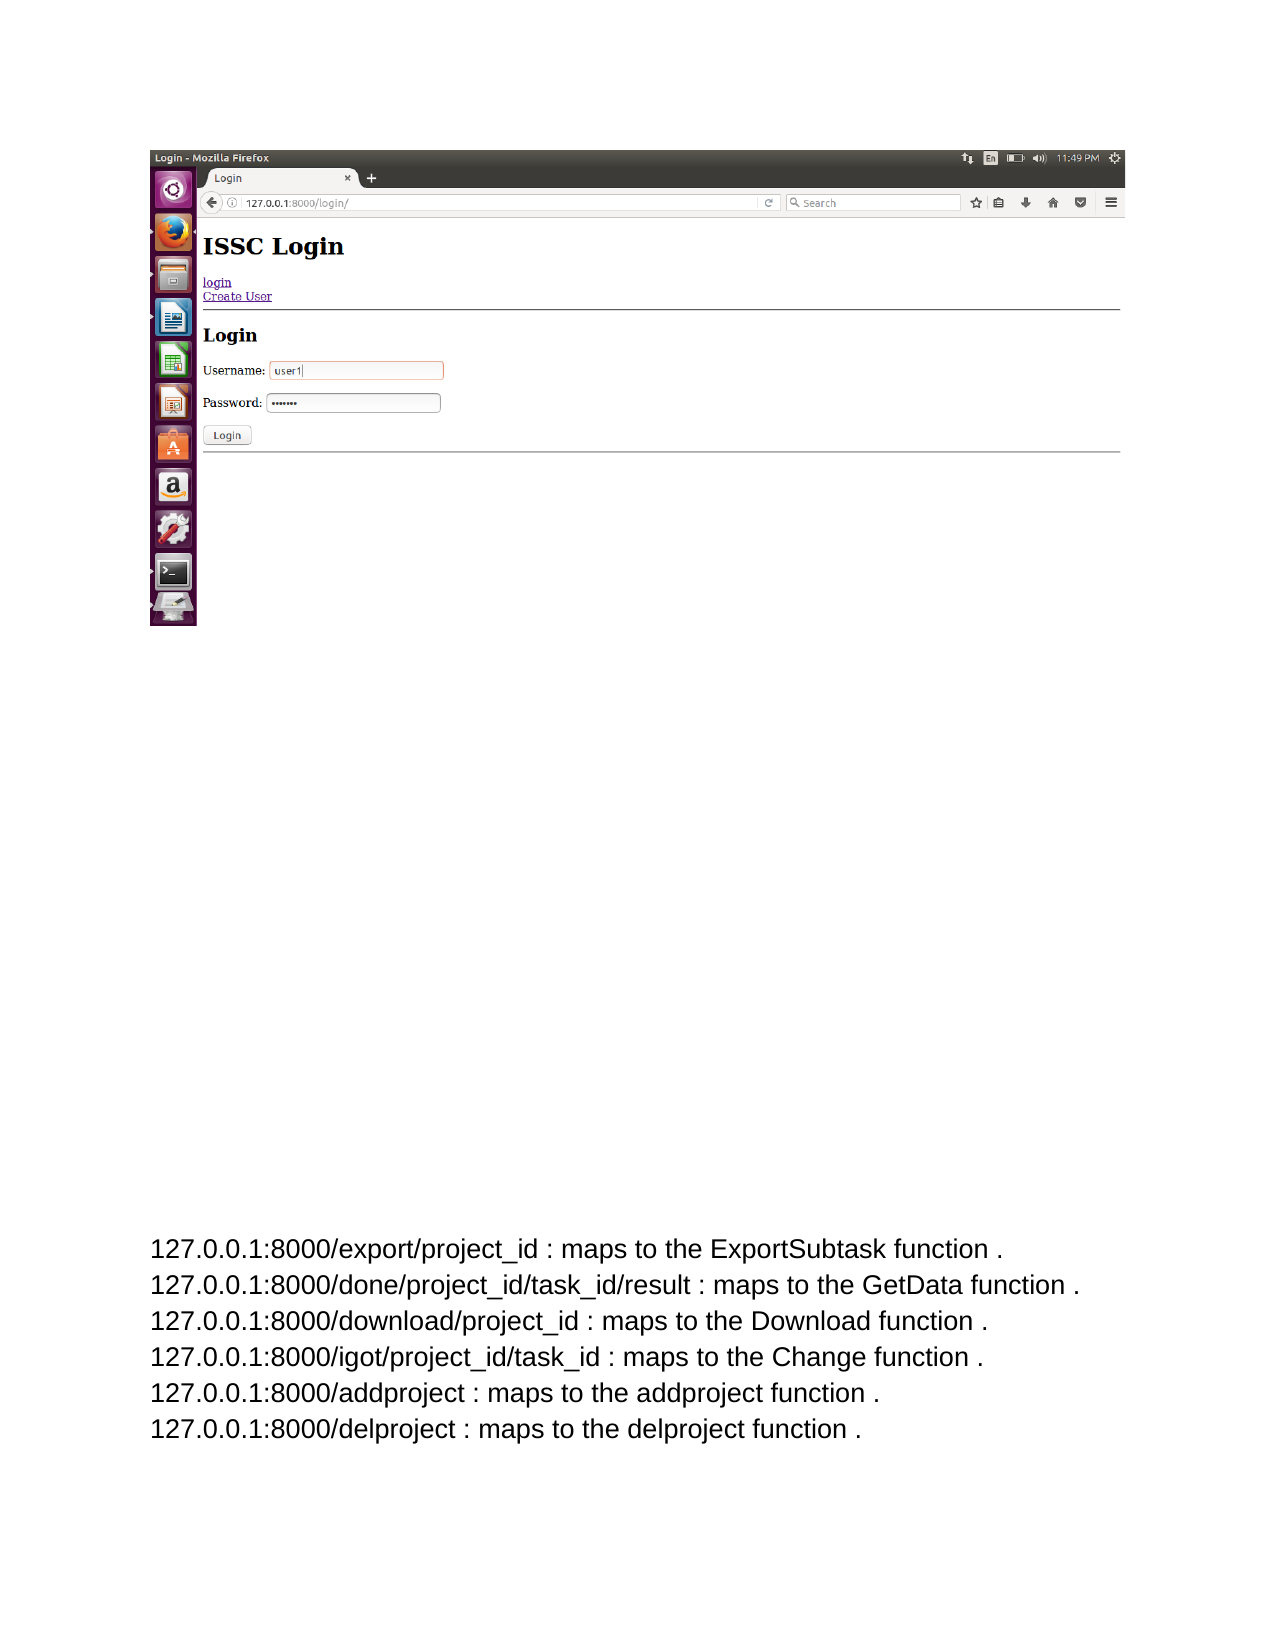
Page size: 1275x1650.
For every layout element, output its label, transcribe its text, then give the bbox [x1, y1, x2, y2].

text 127.0.0.1:8000/addproject : maps to the addproject function . [150, 1377, 1125, 1408]
text 127.0.0.1:8000/export/project_id : maps to the ExportSubtask function . [150, 1233, 1125, 1264]
text 127.0.0.1:8000/igot/project_id/task_id : maps to the Change function . [150, 1341, 1125, 1372]
picture [150, 150, 1125, 626]
text 127.0.0.1:8000/delproject : maps to the delproject function . [150, 1413, 1125, 1444]
text 127.0.0.1:8000/done/project_id/task_id/result : maps to the GetData function . [150, 1269, 1125, 1301]
text 127.0.0.1:8000/download/project_id : maps to the Download function . [150, 1305, 1125, 1336]
